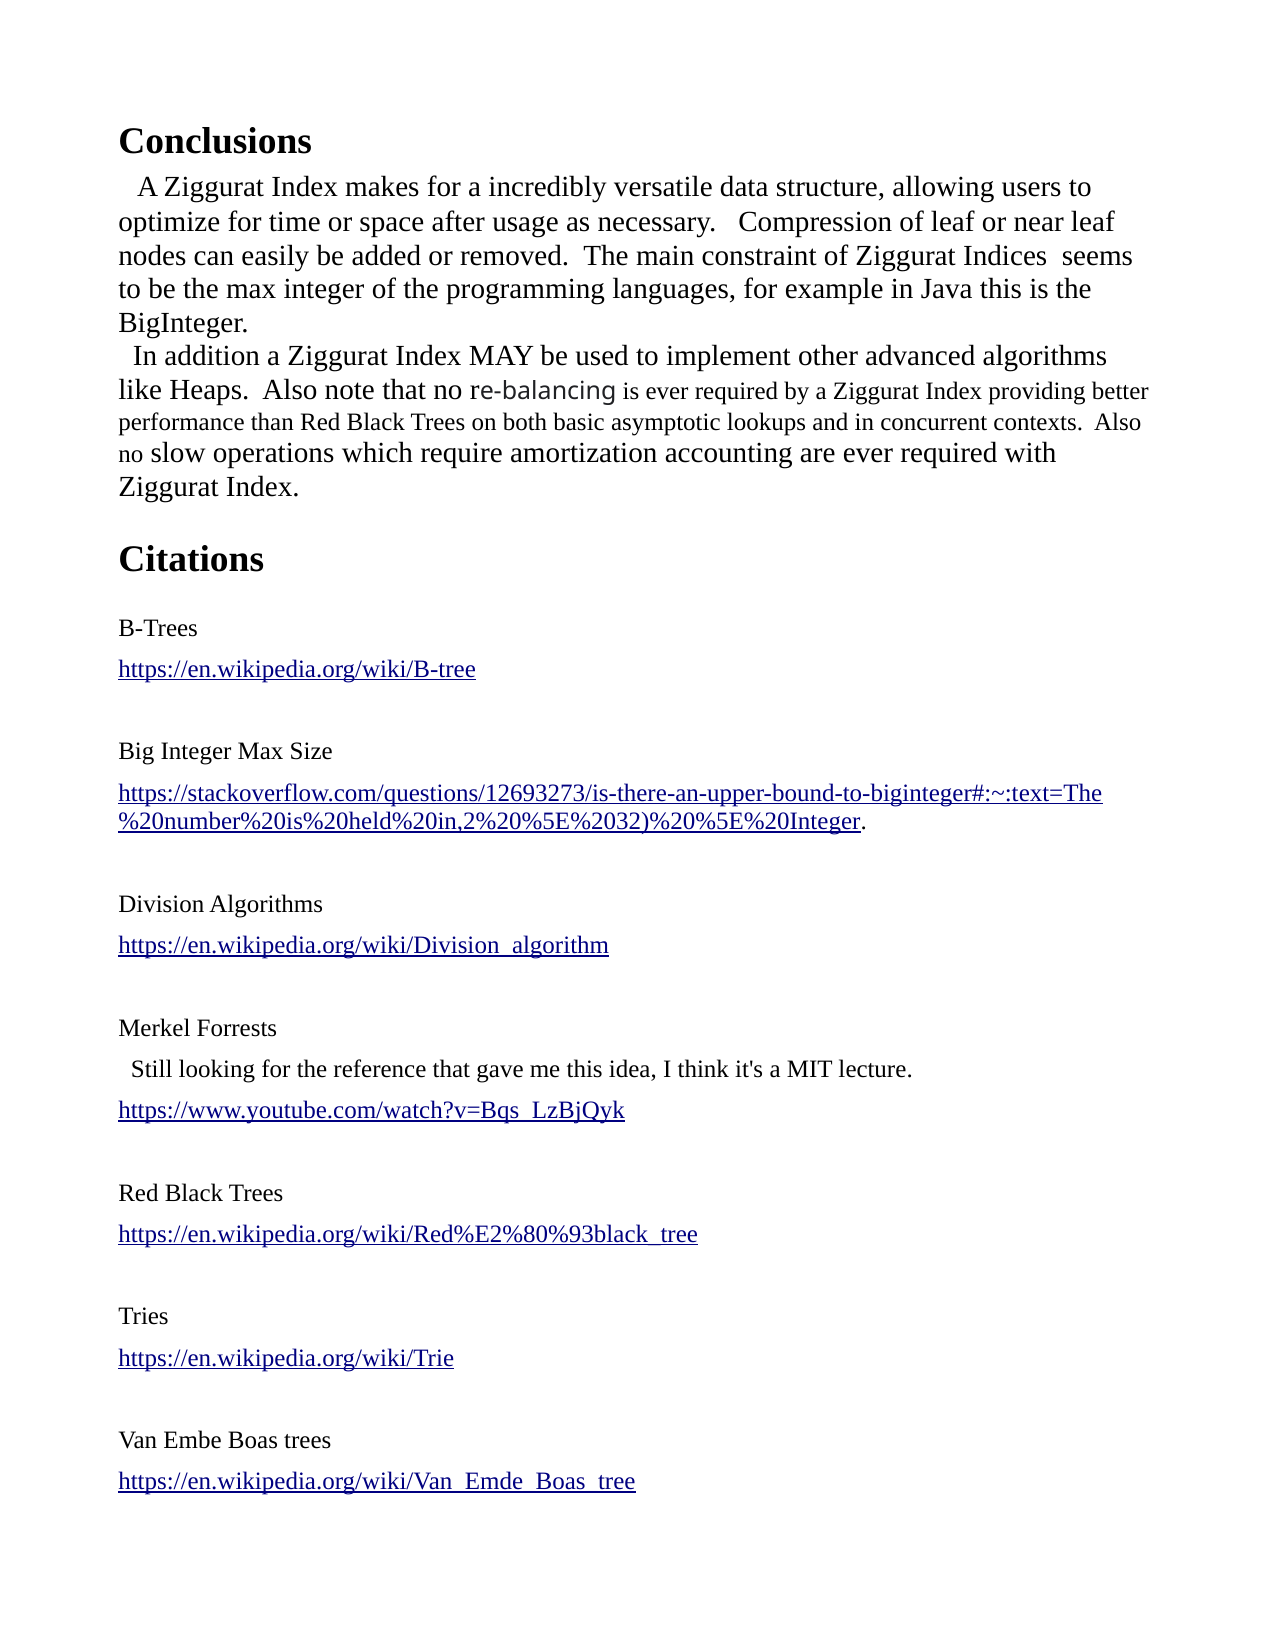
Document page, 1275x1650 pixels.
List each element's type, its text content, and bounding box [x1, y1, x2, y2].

text https://en.wikipedia.org/wiki/Division_algorithm [118, 930, 1157, 959]
text https://en.wikipedia.org/wiki/Trie [118, 1343, 1157, 1371]
text https://en.wikipedia.org/wiki/B-tree [118, 654, 1157, 683]
text A Ziggurat Index makes for a incredibly versatile data structure, allowing users to optimize for time or space after usage as necessary. Compression of leaf or near leaf nodes can easily be added or removed. The main constraint of Ziggurat Indices seems to be the max integer of the programming languages, for example in Java this is the BigInteger. [118, 161, 1157, 338]
text https://stackoverflow.com/questions/12693273/is-there-an-upper-bound-to-biginteger#:~:text=The%20number%20is%20held%20in,2%20%5E%2032)%20%5E%20Integer. [118, 778, 1157, 835]
text B-Trees [118, 613, 1157, 641]
text Division Algorithms [118, 889, 1157, 918]
text Merkel Forrests [118, 1013, 1157, 1041]
subtitle Conclusions [118, 118, 1157, 161]
text https://en.wikipedia.org/wiki/Van_Emde_Boas_tree [118, 1466, 1157, 1495]
text Van Embe Boas trees [118, 1425, 1157, 1454]
text Big Integer Max Size [118, 736, 1157, 765]
text In addition a Ziggurat Index MAY be used to implement other advanced algorithms like Heaps. Also note that no re-balancing is ever required by a Ziggurat Index providing better performance than Red Black Trees on both basic asymptotic lookups and in concurrent contexts. Also no slow operations which require amortization accounting are ever required with Ziggurat Index. [118, 338, 1157, 502]
text Red Black Trees [118, 1178, 1157, 1206]
text Tries [118, 1301, 1157, 1330]
text https://en.wikipedia.org/wiki/Red%E2%80%93black_tree [118, 1219, 1157, 1248]
subtitle Citations [118, 536, 1157, 579]
text https://www.youtube.com/watch?v=Bqs_LzBjQyk [118, 1095, 1157, 1124]
text Still looking for the reference that gave me this idea, I think it's a MIT lecture. [118, 1054, 1157, 1083]
